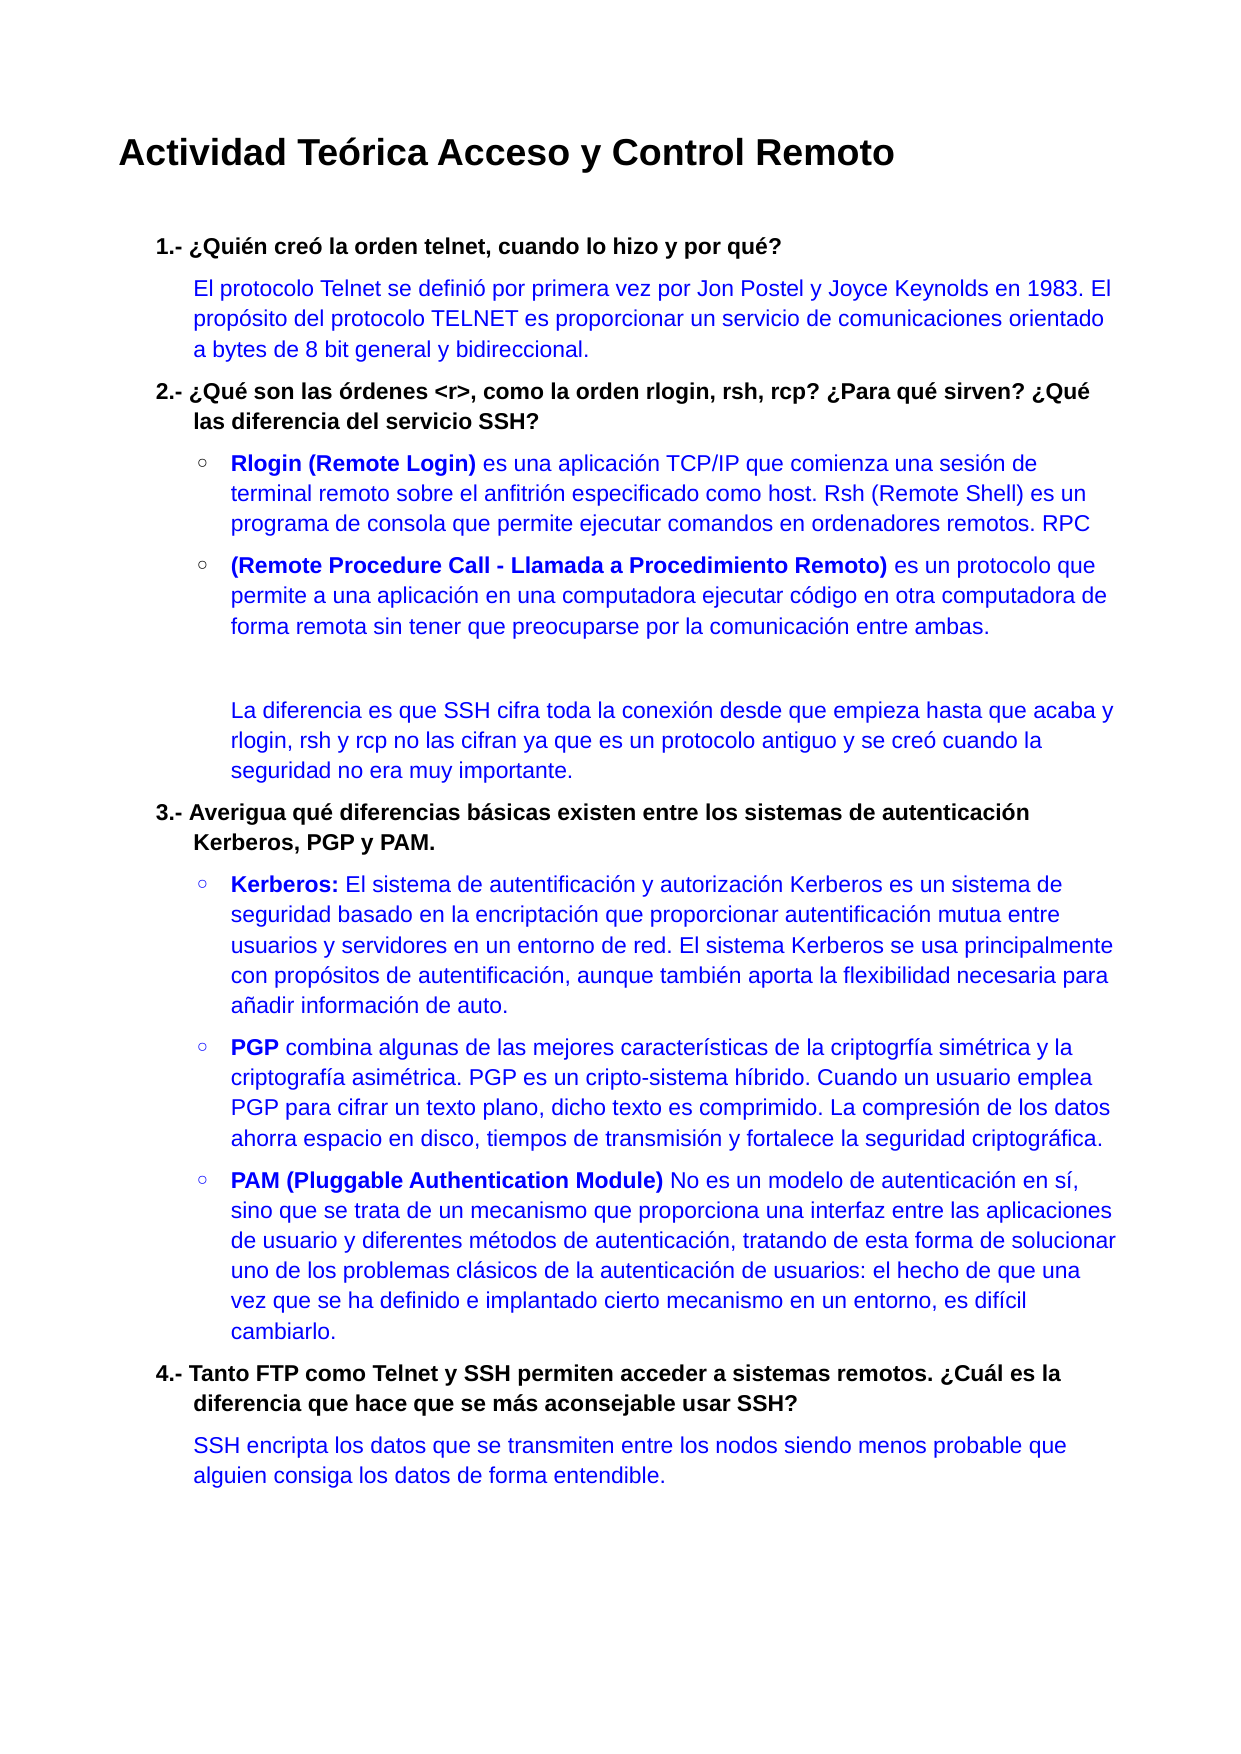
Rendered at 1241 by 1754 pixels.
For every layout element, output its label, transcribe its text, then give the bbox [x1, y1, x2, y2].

list Kerberos: El sistema de autentificación y autorización Kerberos es un sistema de seguridad basado en la encriptación que proporcionar autentificación mutua entre usuarios y servidores en un entorno de red. El sistema Kerberos se usa principalmente con propósitos de autentificación, aunque también aporta la flexibilidad necesaria para añadir información de auto. [193, 871, 1122, 1018]
list El protocolo Telnet se definió por primera vez por Jon Postel y Joyce Keynolds en 1983. El propósito del protocolo TELNET es proporcionar un servicio de comunicaciones orientado a bytes de 8 bit general y bidireccional. [156, 275, 1122, 362]
list ¿Qué son las órdenes <r>, como la orden rlogin, rsh, rcp? ¿Para qué sirven? ¿Qué las diferencia del servicio SSH? [156, 378, 1122, 434]
list (Remote Procedure Call - Llamada a Procedimiento Remoto) es un protocolo que permite a una aplicación en una computadora ejecutar código en otra computadora de forma remota sin tener que preocuparse por la comunicación entre ambas. [193, 552, 1122, 639]
list La diferencia es que SSH cifra toda la conexión desde que empieza hasta que acaba y rlogin, rsh y rcp no las cifran ya que es un protocolo antiguo y se creó cuando la seguridad no era muy importante. [193, 697, 1122, 783]
subtitle Actividad Teórica Acceso y Control Remoto [118, 130, 1122, 173]
list PAM (Pluggable Authentication Module) No es un modelo de autenticación en sí, sino que se trata de un mecanismo que proporciona una interfaz entre las aplicaciones de usuario y diferentes métodos de autenticación, tratando de esta forma de solucionar uno de los problemas clásicos de la autenticación de usuarios: el hecho de que una vez que se ha definido e implantado cierto mecanismo en un entorno, es difícil cambiarlo. [193, 1167, 1122, 1344]
list ¿Quién creó la orden telnet, cuando lo hizo y por qué? [156, 233, 1122, 259]
list Tanto FTP como Telnet y SSH permiten acceder a sistemas remotos. ¿Cuál es la diferencia que hace que se más aconsejable usar SSH? [156, 1359, 1122, 1416]
list Averigua qué diferencias básicas existen entre los sistemas de autenticación Kerberos, PGP y PAM. [156, 799, 1122, 856]
list SSH encripta los datos que se transmiten entre los nodos siendo menos probable que alguien consiga los datos de forma entendible. [156, 1432, 1122, 1488]
list PGP combina algunas de las mejores características de la criptogrfía simétrica y la criptografía asimétrica. PGP es un cripto-sistema híbrido. Cuando un usuario emplea PGP para cifrar un texto plano, dicho texto es comprimido. La compresión de los datos ahorra espacio en disco, tiempos de transmisión y fortalece la seguridad criptográfica. [193, 1034, 1122, 1151]
list Rlogin (Remote Login) es una aplicación TCP/IP que comienza una sesión de terminal remoto sobre el anfitrión especificado como host. Rsh (Remote Shell) es un programa de consola que permite ejecutar comandos en ordenadores remotos. RPC [193, 450, 1122, 537]
